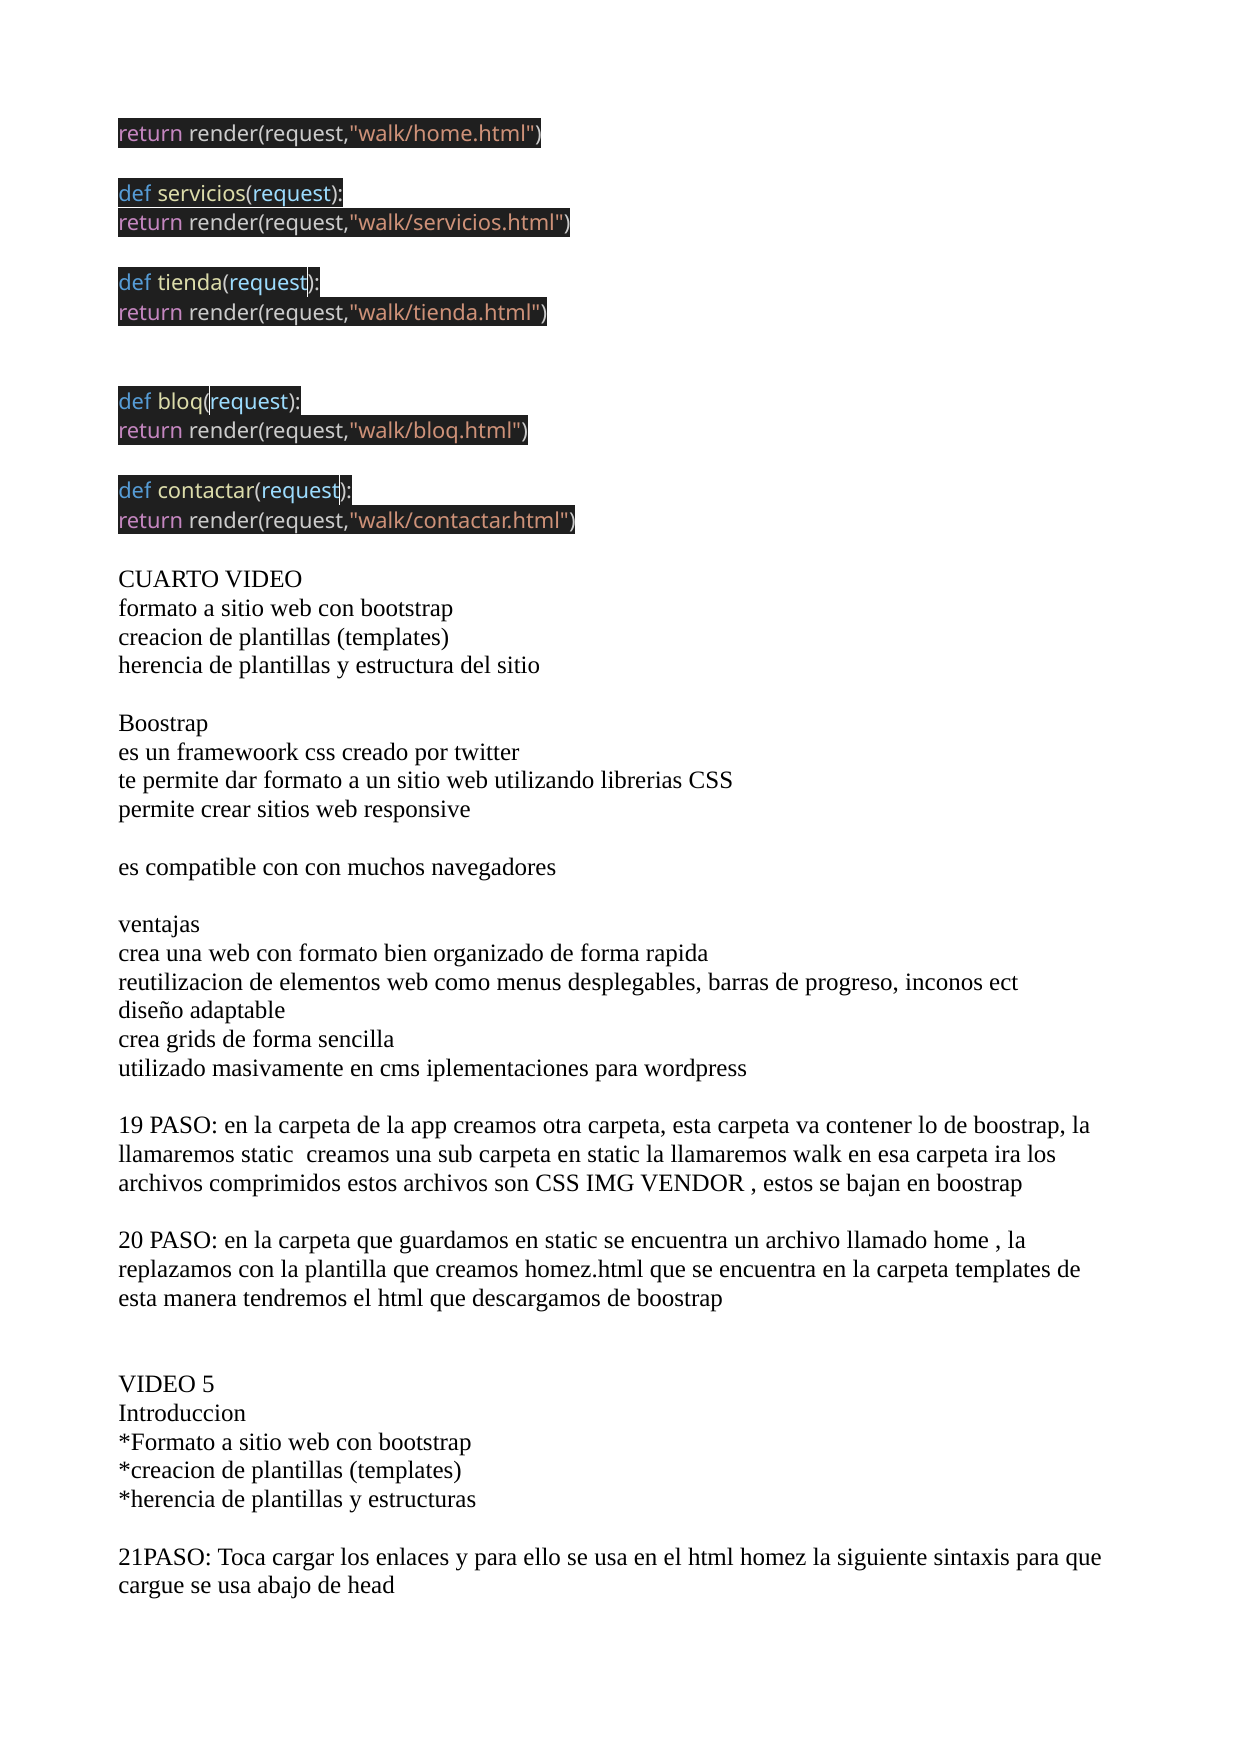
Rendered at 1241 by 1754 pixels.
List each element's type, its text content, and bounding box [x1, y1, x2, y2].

text es compatible con con muchos navegadores [118, 852, 1122, 881]
text utilizado masivamente en cms iplementaciones para wordpress [118, 1053, 1122, 1082]
text herencia de plantillas y estructura del sitio [118, 651, 1122, 679]
text CUARTO VIDEO [118, 564, 1122, 593]
text return render(request,"walk/servicios.html") [118, 207, 1122, 237]
text permite crear sitios web responsive [118, 794, 1122, 823]
text Boostrap [118, 708, 1122, 737]
text return render(request,"walk/bloq.html") [118, 415, 1122, 445]
text *Formato a sitio web con bootstrap [118, 1427, 1122, 1456]
text diseño adaptable [118, 996, 1122, 1024]
text ventajas [118, 909, 1122, 938]
text Introduccion [118, 1398, 1122, 1427]
text es un framewoork css creado por twitter [118, 737, 1122, 766]
text formato a sitio web con bootstrap [118, 593, 1122, 622]
text return render(request,"walk/tienda.html") [118, 297, 1122, 326]
text 20 PASO: en la carpeta que guardamos en static se encuentra un archivo llamado home , la replazamos con la plantilla que creamos homez.html que se encuentra en la carpeta templates de esta manera tendremos el html que descargamos de boostrap [118, 1226, 1122, 1312]
text def contactar(request): [118, 475, 1122, 505]
text def bloq(request): [118, 386, 1122, 415]
text crea una web con formato bien organizado de forma rapida [118, 938, 1122, 967]
text creacion de plantillas (templates) [118, 622, 1122, 651]
text VIDEO 5 [118, 1369, 1122, 1398]
text *creacion de plantillas (templates) [118, 1456, 1122, 1484]
text 19 PASO: en la carpeta de la app creamos otra carpeta, esta carpeta va contener lo de boostrap, la llamaremos static creamos una sub carpeta en static la llamaremos walk en esa carpeta ira los archivos comprimidos estos archivos son CSS IMG VENDOR , estos se bajan en boostrap [118, 1111, 1122, 1197]
text def tienda(request): [118, 267, 1122, 297]
text return render(request,"walk/contactar.html") [118, 505, 1122, 534]
text reutilizacion de elementos web como menus desplegables, barras de progreso, inconos ect [118, 967, 1122, 996]
text crea grids de forma sencilla [118, 1024, 1122, 1053]
text def servicios(request): [118, 178, 1122, 207]
text *herencia de plantillas y estructuras [118, 1484, 1122, 1513]
text return render(request,"walk/home.html") [118, 118, 1122, 148]
text 21PASO: Toca cargar los enlaces y para ello se usa en el html homez la siguiente sintaxis para que cargue se usa abajo de head [118, 1542, 1122, 1599]
text te permite dar formato a un sitio web utilizando librerias CSS [118, 766, 1122, 794]
